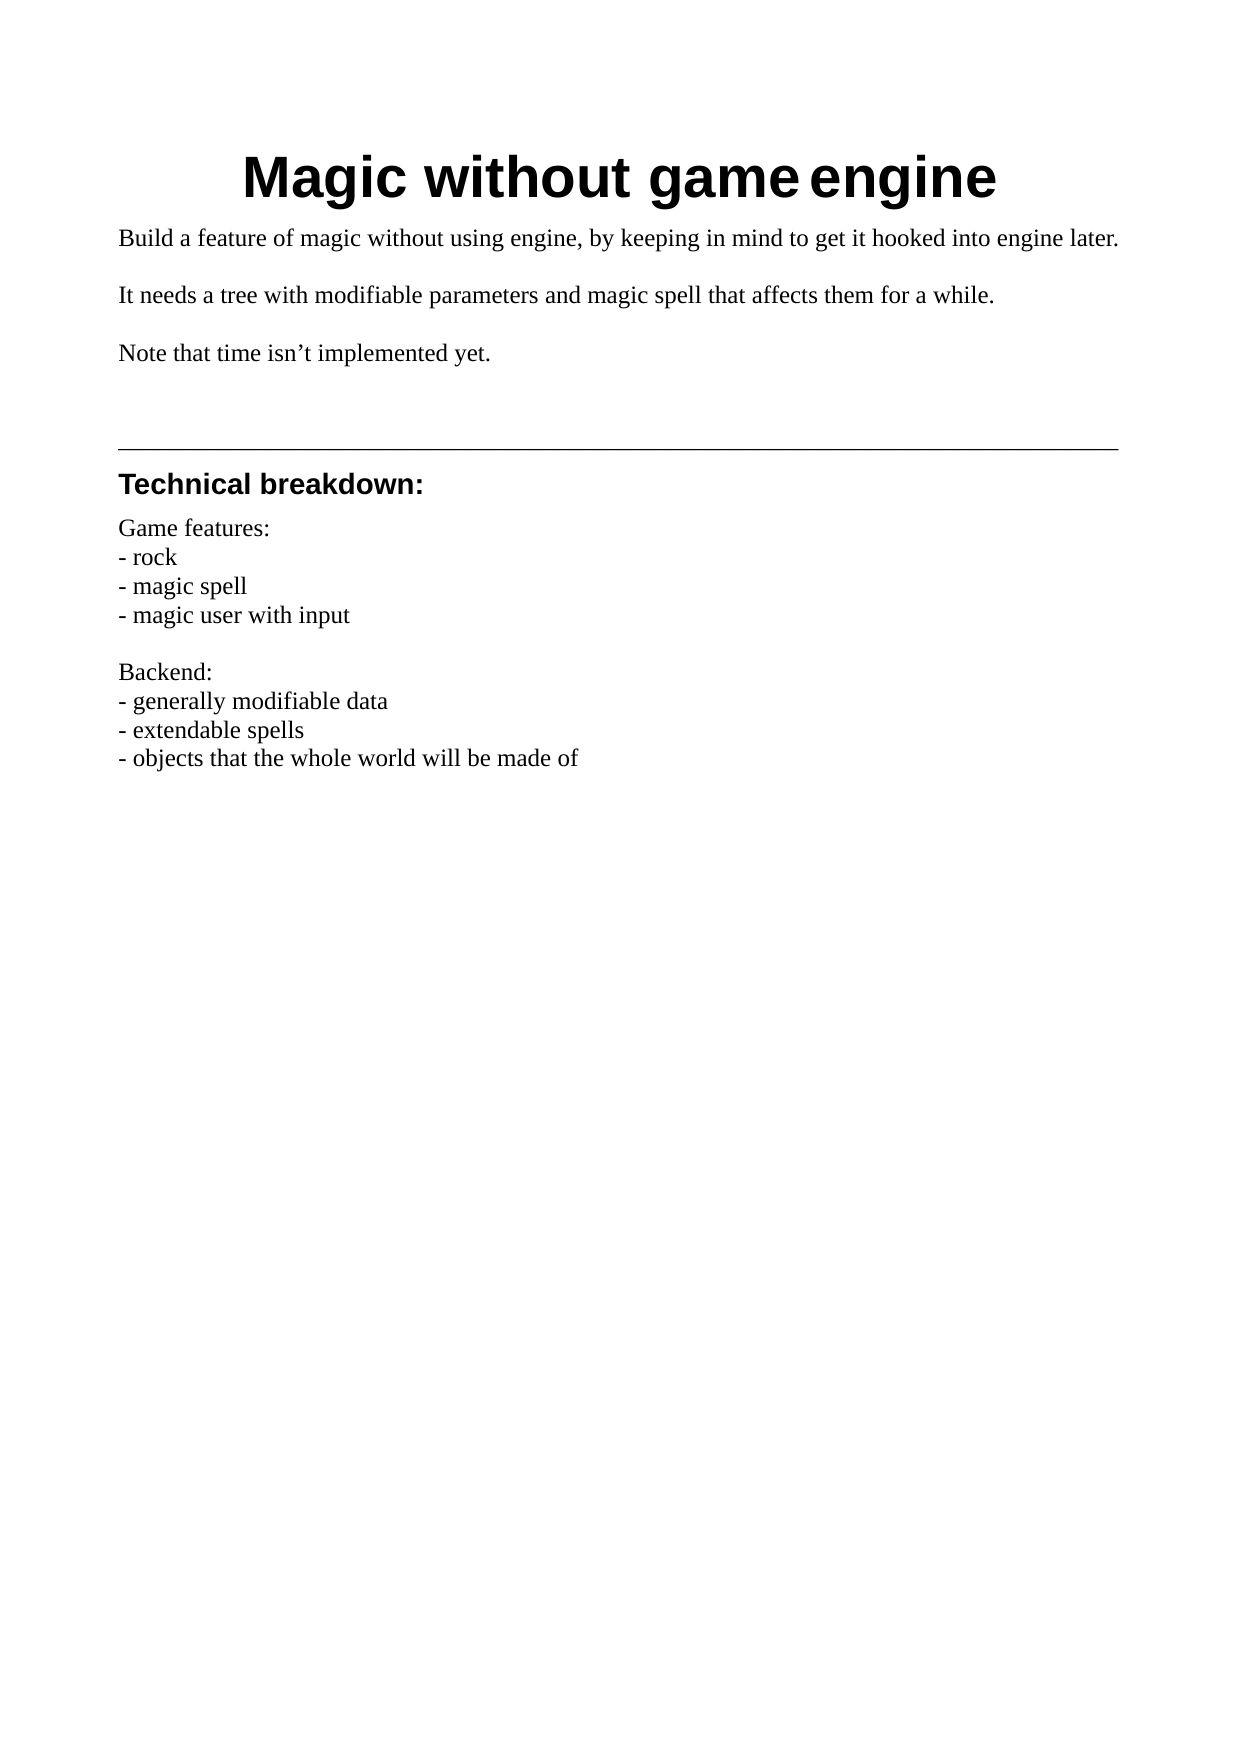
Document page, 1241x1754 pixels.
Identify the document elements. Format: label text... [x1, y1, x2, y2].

text - generally modifiable data [118, 686, 1122, 715]
title Magic without game engine [118, 143, 1122, 210]
text ________________________________________________________________________________ [118, 424, 1122, 453]
text - magic spell [118, 571, 1122, 600]
text - objects that the whole world will be made of [118, 743, 1122, 772]
text Build a feature of magic without using engine, by keeping in mind to get it hooked into engine later. [118, 223, 1122, 251]
text Note that time isn’t implemented yet. [118, 338, 1122, 366]
text Backend: [118, 657, 1122, 686]
text - rock [118, 542, 1122, 571]
text Game features: [118, 513, 1122, 542]
text It needs a tree with modifiable parameters and magic spell that affects them for a while. [118, 280, 1122, 309]
text - magic user with input [118, 600, 1122, 628]
text - extendable spells [118, 715, 1122, 743]
subtitle Technical breakdown: [118, 467, 1122, 501]
